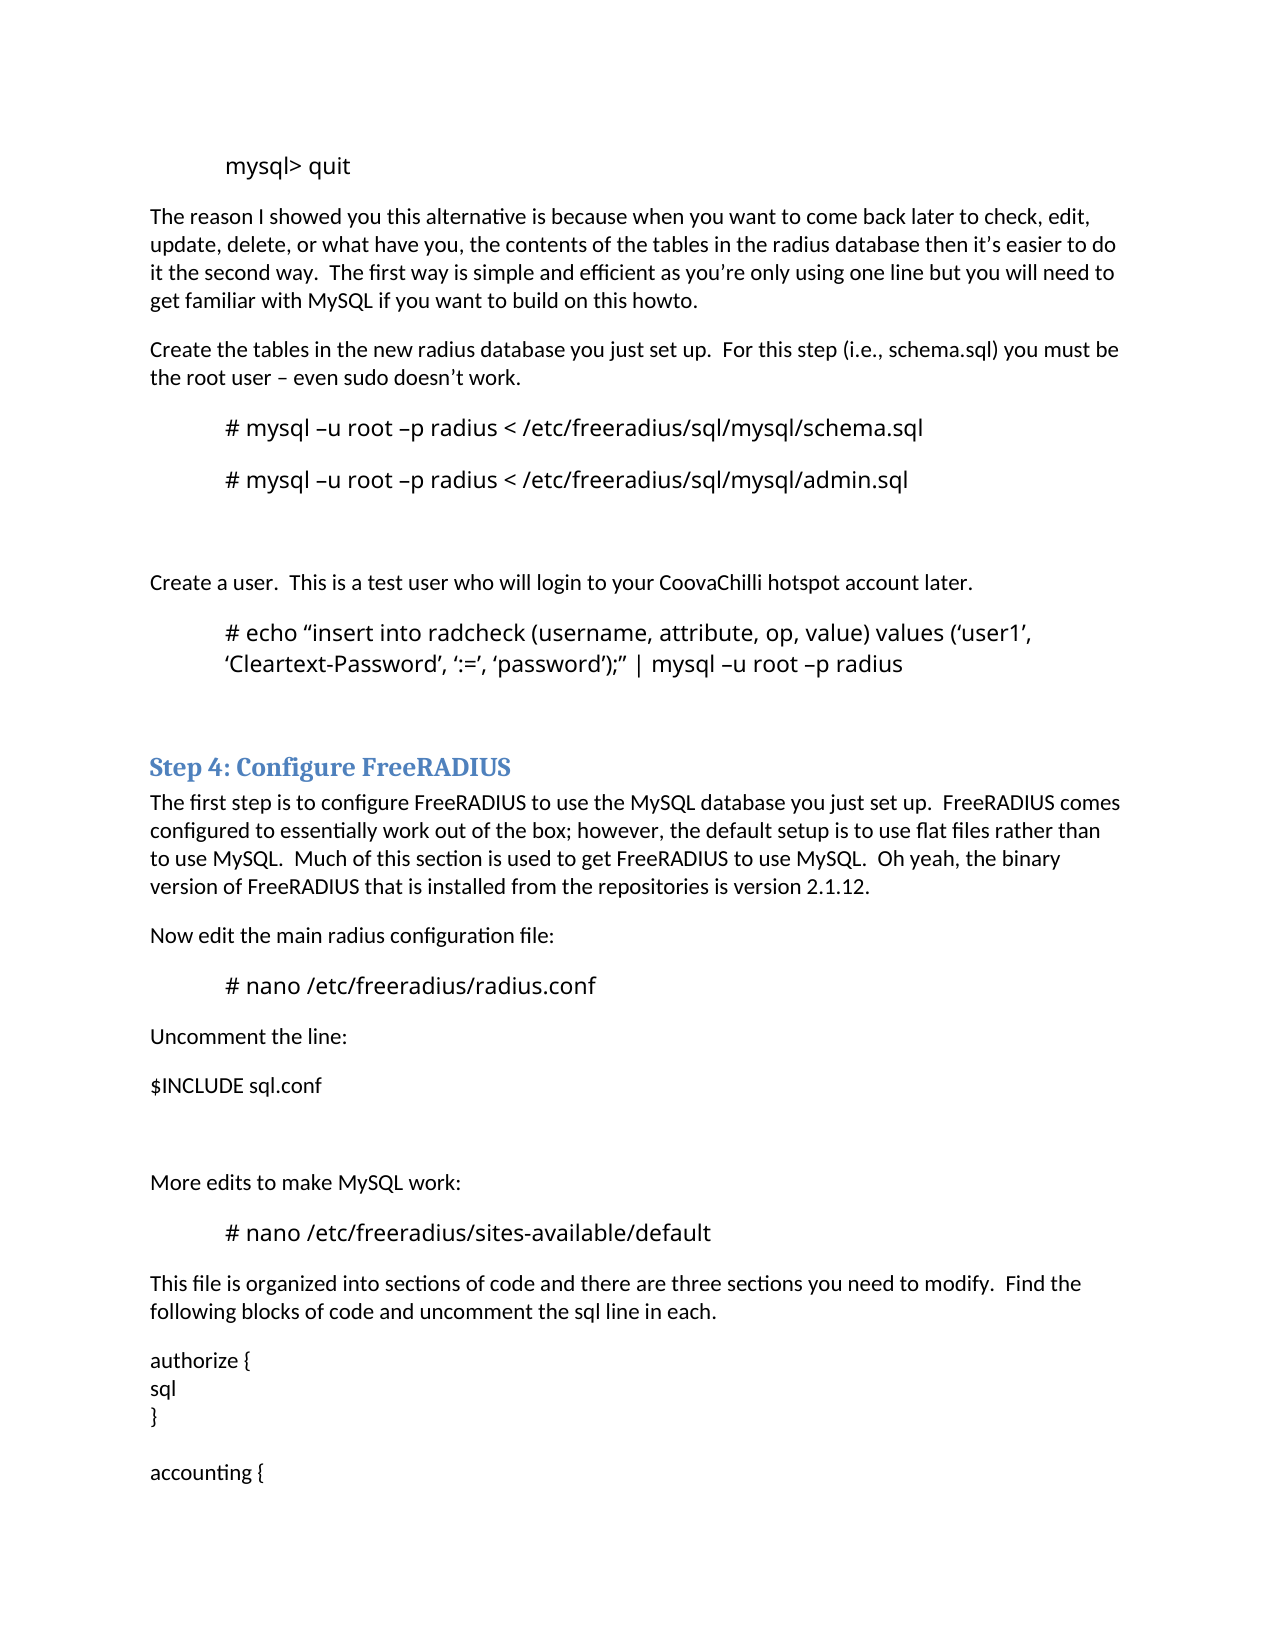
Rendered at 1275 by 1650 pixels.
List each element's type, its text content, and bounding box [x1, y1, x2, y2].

text More edits to make MySQL work: [150, 1168, 1125, 1197]
text Uncomment the line: [150, 1022, 1125, 1050]
text mysql> quit [150, 150, 1125, 181]
text accounting { [150, 1458, 1125, 1486]
text authorize { [150, 1346, 1125, 1374]
text This file is organized into sections of code and there are three sections you need to modify. Find the following blocks of code and uncomment the sql line in each. [150, 1269, 1125, 1326]
text The first step is to configure FreeRADIUS to use the MySQL database you just set up. FreeRADIUS comes configured to essentially work out of the box; however, the default setup is to use flat files rather than to use MySQL. Much of this section is used to get FreeRADIUS to use MySQL. Oh yeah, the binary version of FreeRADIUS that is installed from the repositories is version 2.1.12. [150, 788, 1125, 900]
text # mysql –u root –p radius < /etc/freeradius/sql/mysql/admin.sql [150, 464, 1125, 495]
text Now edit the main radius configuration file: [150, 921, 1125, 949]
text } [150, 1402, 1125, 1430]
subtitle Step 4: Configure FreeRADIUS [150, 752, 1125, 783]
text Create the tables in the new radius database you just set up. For this step (i.e., schema.sql) you must be the root user – even sudo doesn’t work. [150, 335, 1125, 391]
text sql [150, 1374, 1125, 1402]
text # nano /etc/freeradius/sites-available/default [150, 1217, 1125, 1249]
text # mysql –u root –p radius < /etc/freeradius/sql/mysql/schema.sql [150, 412, 1125, 443]
text $INCLUDE sql.conf [150, 1071, 1125, 1099]
text The reason I showed you this alternative is because when you want to come back later to check, edit, update, delete, or what have you, the contents of the tables in the radius database then it’s easier to do it the second way. The first way is simple and efficient as you’re only using one line but you will need to get familiar with MySQL if you want to build on this howto. [150, 202, 1125, 314]
text Create a user. This is a test user who will login to your CoovaChilli hotspot account later. [150, 568, 1125, 596]
text # echo “insert into radcheck (username, attribute, op, value) values (‘user1’, ‘Cleartext-Password’, ‘:=’, ‘password’);” | mysql –u root –p radius [225, 617, 1125, 679]
text # nano /etc/freeradius/radius.conf [150, 970, 1125, 1001]
